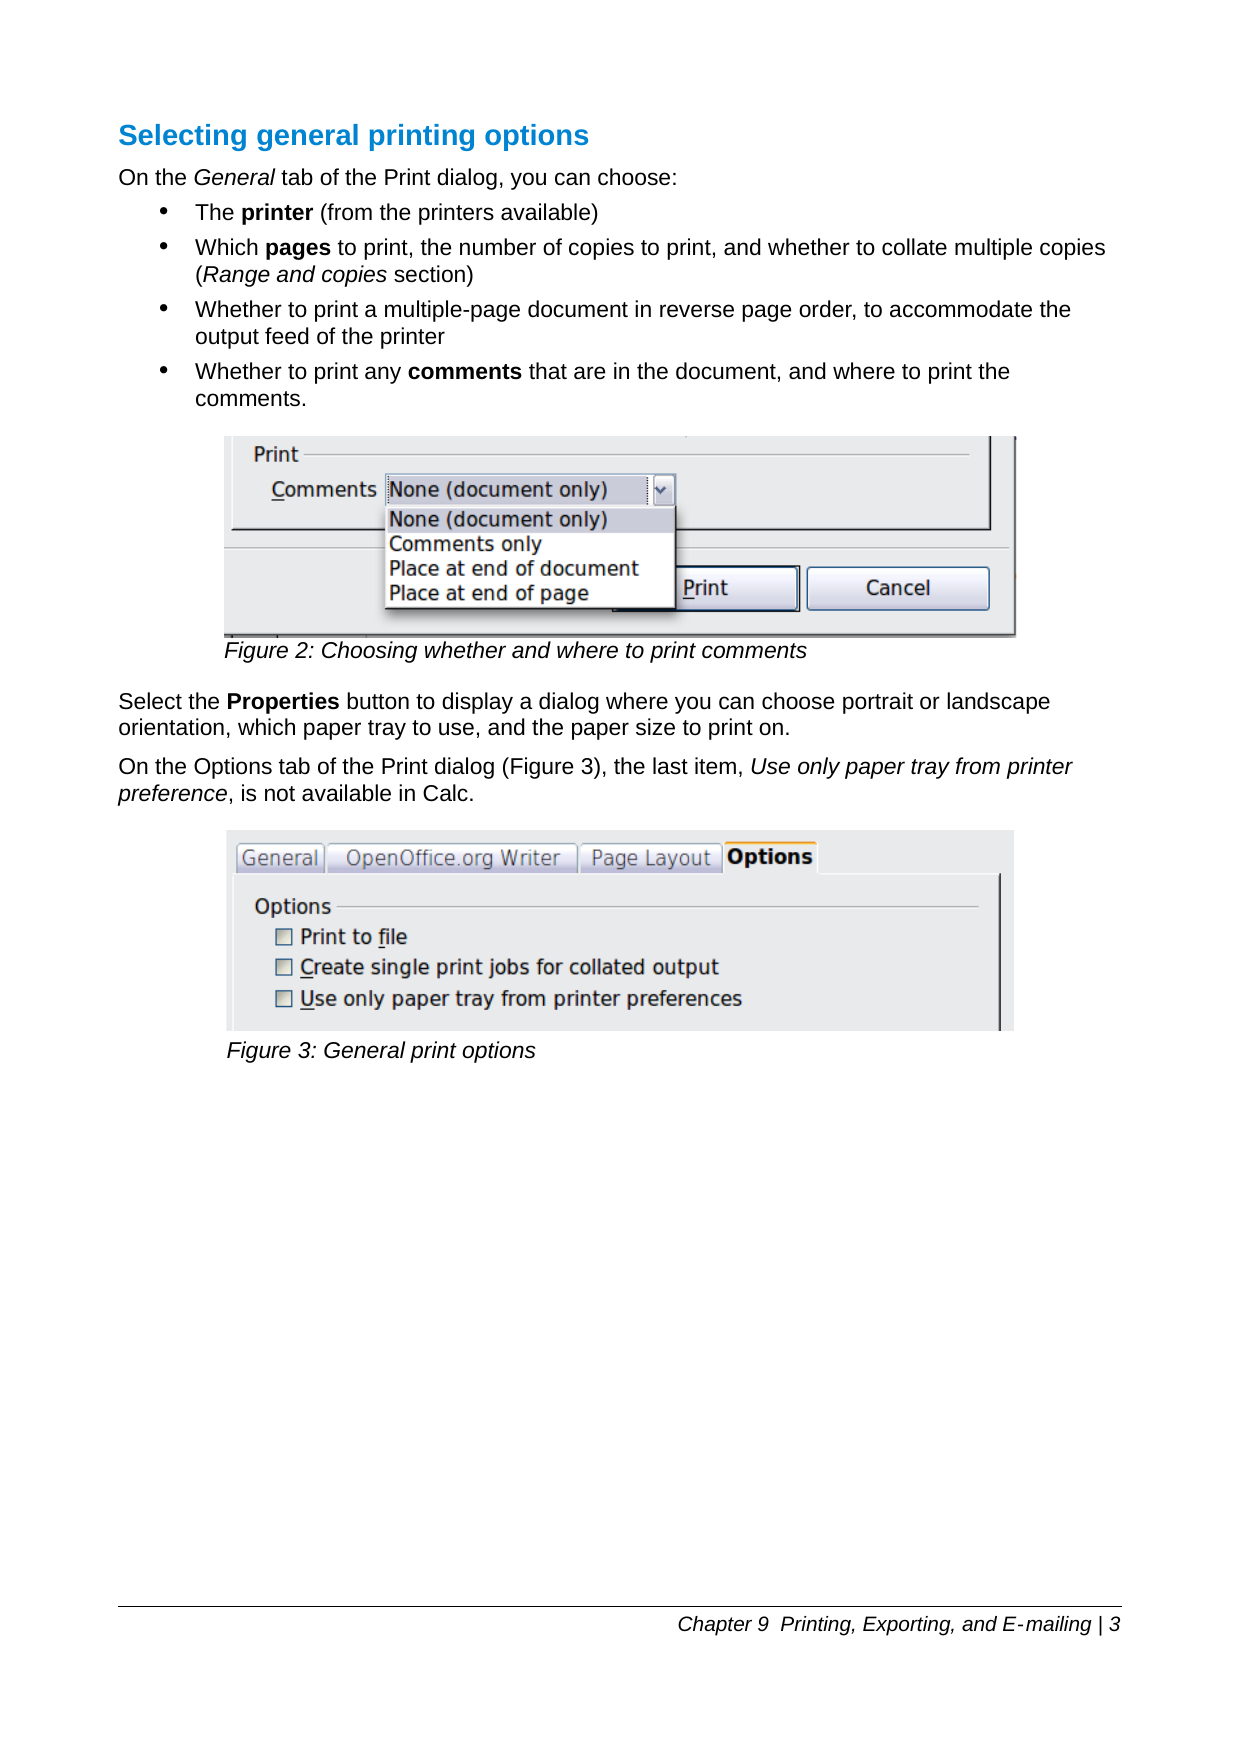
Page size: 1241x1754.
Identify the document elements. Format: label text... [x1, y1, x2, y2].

picture [224, 436, 1017, 638]
list On the General tab of the Print dialog, you can choose: [118, 164, 1122, 190]
text Figure 246: Choosing whether and where to print comments [224, 638, 1016, 664]
picture [226, 830, 1014, 1031]
text Figure 247: General print options [226, 1037, 1014, 1063]
list Whether to print a multiple-page document in reverse page order, to accommodate the output feed of the printer [156, 294, 1122, 349]
text On the Options tab of the Print dialog (Figure 247), the last item, Use only paper tray from printer preference, is not available in Calc. [118, 753, 1122, 806]
list Which pages to print, the number of copies to print, and whether to collate multiple copies (Range and copies section) [156, 232, 1122, 288]
text Select the Properties button to display a dialog where you can choose portrait or landscape orientation, which paper tray to use, and the paper size to print on. [118, 688, 1122, 741]
subtitle Selecting general printing options [118, 118, 1122, 152]
list The printer (from the printers available) [156, 197, 1122, 226]
list Whether to print any comments that are in the document, and where to print the comments. [156, 356, 1122, 411]
